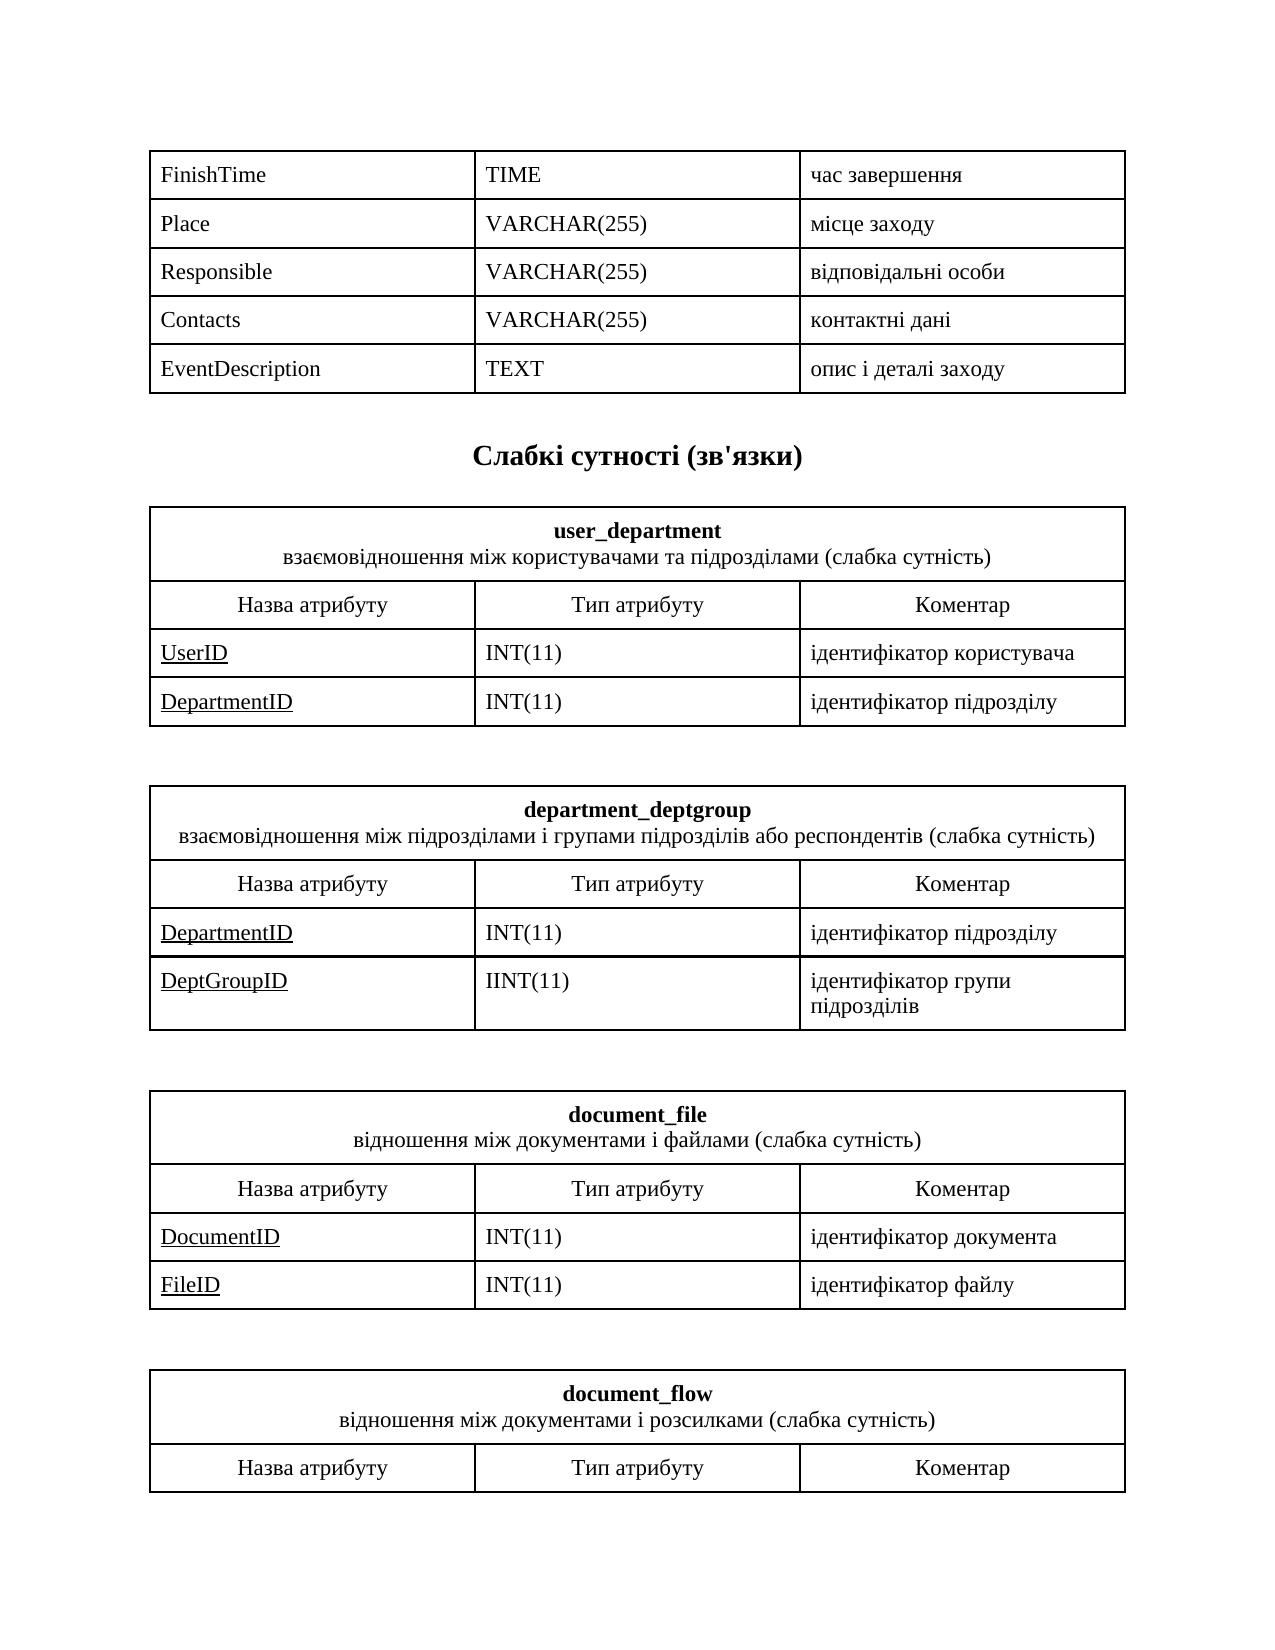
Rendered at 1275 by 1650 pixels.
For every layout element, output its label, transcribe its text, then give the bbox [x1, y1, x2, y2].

table_cell Place [151, 200, 474, 247]
table_cell ідентифікатор користувача [801, 630, 1124, 676]
table_cell INT(11) [476, 678, 799, 724]
table_cell час завершення [801, 152, 1124, 198]
table_cell Тип атрибуту [476, 1165, 799, 1212]
table_cell ідентифікатор підрозділу [801, 678, 1124, 724]
table_cell Тип атрибуту [476, 861, 799, 907]
table_header document_flow відношення між документами і розсилками (слабка сутність) [151, 1371, 1124, 1442]
table_cell Назва атрибуту [151, 861, 474, 907]
table_cell Коментар [801, 861, 1124, 907]
table_cell INT(11) [476, 630, 799, 676]
table_header user_department взаємовідношення між користувачами та підрозділами (слабка сутність) [151, 508, 1124, 579]
table_cell INT(11) [476, 1214, 799, 1260]
table_header document_file відношення між документами і файлами (слабка сутність) [151, 1092, 1124, 1163]
table_cell INT(11) [476, 909, 799, 955]
table_cell INT(11) [476, 1262, 799, 1308]
table_cell DepartmentID [151, 678, 474, 724]
table_cell DocumentID [151, 1214, 474, 1260]
table_cell TIME [476, 152, 799, 198]
table_cell Назва атрибуту [151, 1165, 474, 1212]
table_cell EventDescription [151, 345, 474, 392]
table_cell Тип атрибуту [476, 582, 799, 628]
table_cell ідентифікатор документа [801, 1214, 1124, 1260]
table_cell Коментар [801, 1445, 1124, 1491]
table_cell FileID [151, 1262, 474, 1308]
table_cell Назва атрибуту [151, 1445, 474, 1491]
table_cell Тип атрибуту [476, 1445, 799, 1491]
table_cell Коментар [801, 1165, 1124, 1212]
table_cell місце заходу [801, 200, 1124, 247]
table_cell UserID [151, 630, 474, 676]
table_cell VARCHAR(255) [476, 297, 799, 343]
table_cell FinishTime [151, 152, 474, 198]
table_cell ідентифікатор файлу [801, 1262, 1124, 1308]
subtitle Слабкі сутності (зв'язки) [150, 439, 1125, 472]
table_cell відповідальні особи [801, 249, 1124, 295]
table_cell ідентифікатор підрозділу [801, 909, 1124, 955]
table_cell VARCHAR(255) [476, 200, 799, 247]
table_cell ідентифікатор групи підрозділів [801, 958, 1124, 1029]
table_cell контактні дані [801, 297, 1124, 343]
table_cell DepartmentID [151, 909, 474, 955]
table_cell Назва атрибуту [151, 582, 474, 628]
table_header department_deptgroup взаємовідношення між підрозділами і групами підрозділів або респондентів (слабка сутність) [151, 787, 1124, 859]
table_cell DeptGroupID [151, 958, 474, 1029]
table_cell VARCHAR(255) [476, 249, 799, 295]
table_cell опис і деталі заходу [801, 345, 1124, 392]
table_cell Коментар [801, 582, 1124, 628]
table_cell IINT(11) [476, 958, 799, 1029]
table_cell Contacts [151, 297, 474, 343]
table_cell TEXT [476, 345, 799, 392]
table_cell Responsible [151, 249, 474, 295]
